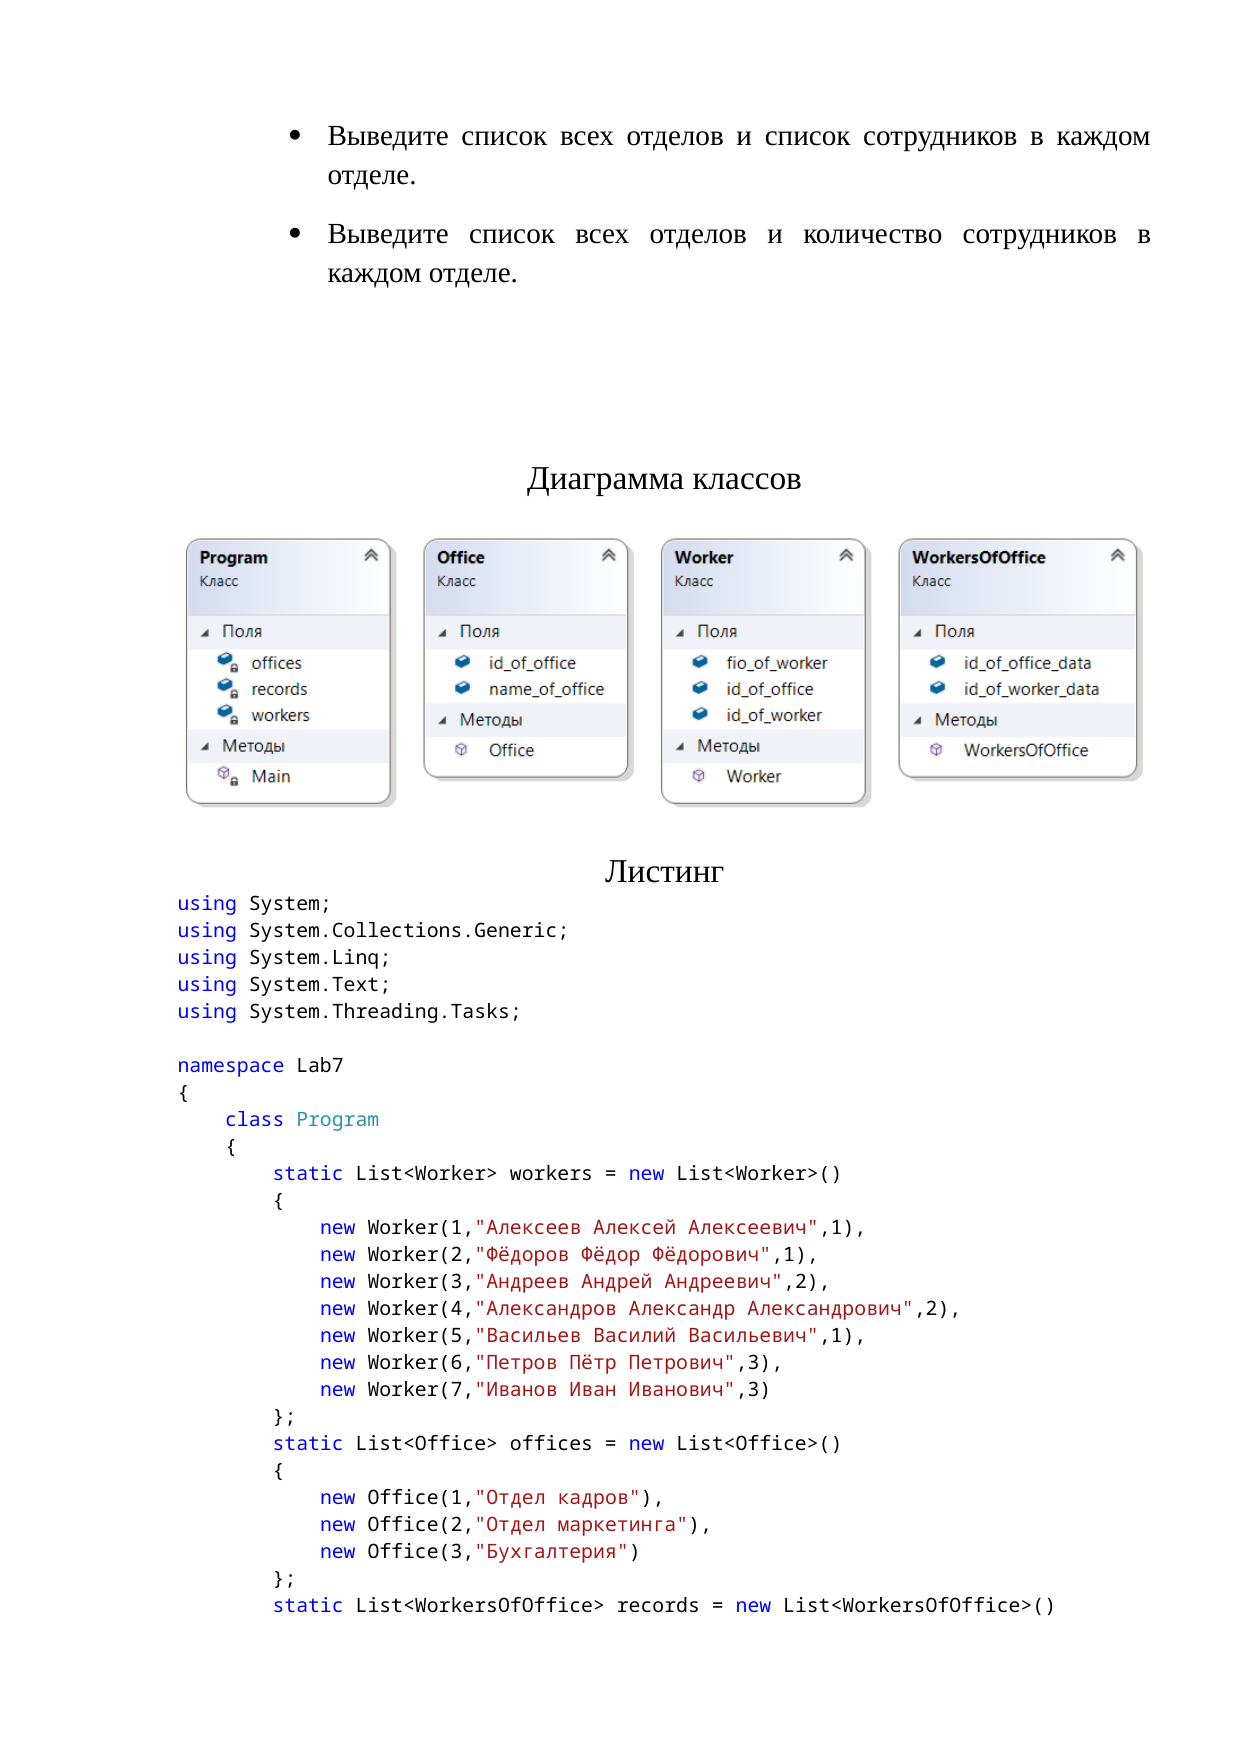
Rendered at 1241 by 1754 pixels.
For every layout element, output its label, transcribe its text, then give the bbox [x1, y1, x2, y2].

text { [177, 1078, 1152, 1105]
list Выведите список всех отделов и список сотрудников в каждом отделе. [290, 118, 1152, 190]
text { [177, 1456, 1152, 1483]
text Листинг [177, 851, 1152, 889]
text static List<Worker> workers = new List<Worker>() [177, 1159, 1152, 1186]
text new Worker(6,"Петров Пётр Петрович",3), [177, 1348, 1152, 1375]
text static List<WorkersOfOffice> records = new List<WorkersOfOffice>() [177, 1591, 1152, 1618]
text { [177, 1186, 1152, 1213]
text new Worker(5,"Васильев Василий Васильевич",1), [177, 1321, 1152, 1348]
text using System.Collections.Generic; [177, 916, 1152, 943]
text { [177, 1132, 1152, 1159]
text new Office(1,"Отдел кадров"), [177, 1483, 1152, 1510]
text using System.Text; [177, 970, 1152, 997]
text namespace Lab7 [177, 1051, 1152, 1078]
text static List<Office> offices = new List<Office>() [177, 1429, 1152, 1456]
text class Program [177, 1105, 1152, 1132]
text new Worker(2,"Фёдоров Фёдор Фёдорович",1), [177, 1240, 1152, 1267]
text new Worker(3,"Андреев Андрей Андреевич",2), [177, 1267, 1152, 1294]
text new Worker(4,"Александров Александр Александрович",2), [177, 1294, 1152, 1321]
text using System; [177, 889, 1152, 916]
text using System.Threading.Tasks; [177, 997, 1152, 1024]
text Диаграмма классов [177, 458, 1152, 496]
text new Worker(1,"Алексеев Алексей Алексеевич",1), [177, 1213, 1152, 1240]
text new Office(2,"Отдел маркетинга"), [177, 1510, 1152, 1537]
text new Worker(7,"Иванов Иван Иванович",3) [177, 1375, 1152, 1402]
text }; [177, 1402, 1152, 1429]
list Выведите список всех отделов и количество сотрудников в каждом отделе. [290, 216, 1152, 288]
text }; [177, 1564, 1152, 1591]
text new Office(3,"Бухгалтерия") [177, 1537, 1152, 1564]
text using System.Linq; [177, 943, 1152, 970]
